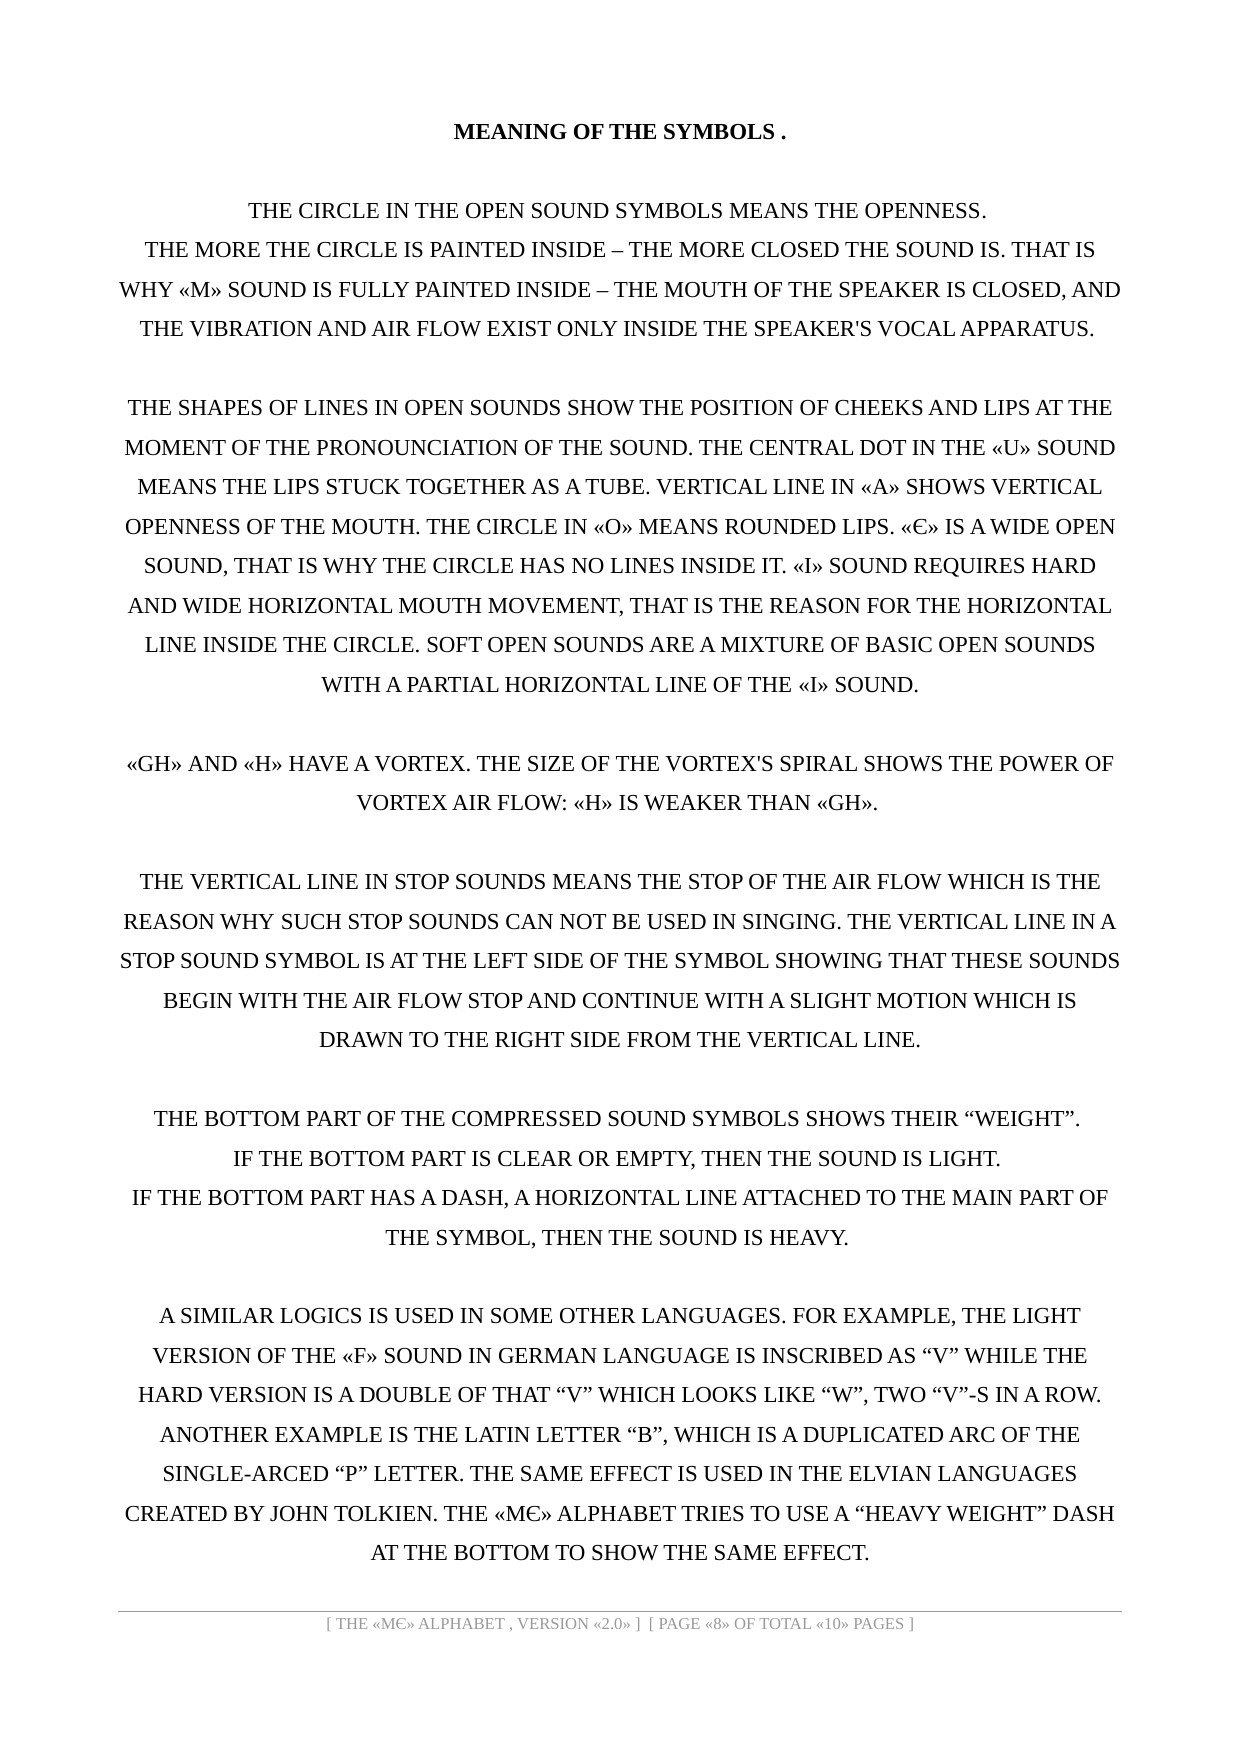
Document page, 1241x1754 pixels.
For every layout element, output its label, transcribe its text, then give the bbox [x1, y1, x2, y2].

text MEANING OF THE SYMBOLS . [118, 118, 1122, 144]
text IF THE BOTTOM PART HAS A DASH, A HORIZONTAL LINE ATTACHED TO THE MAIN PART OF THE SYMBOL, THEN THE SOUND IS HEAVY. [118, 1184, 1122, 1250]
text THE BOTTOM PART OF THE COMPRESSED SOUND SYMBOLS SHOWS THEIR “WEIGHT”. IF THE BOTTOM PART IS CLEAR OR EMPTY, THEN THE SOUND IS LIGHT. [118, 1105, 1122, 1171]
text THE SHAPES OF LINES IN OPEN SOUNDS SHOW THE POSITION OF CHEEKS AND LIPS AT THE MOMENT OF THE PRONOUNCIATION OF THE SOUND. THE CENTRAL DOT IN THE «U» SOUND MEANS THE LIPS STUCK TOGETHER AS A TUBE. VERTICAL LINE IN «A» SHOWS VERTICAL OPENNESS OF THE MOUTH. THE CIRCLE IN «O» MEANS ROUNDED LIPS. «Є» IS A WIDE OPEN SOUND, THAT IS WHY THE CIRCLE HAS NO LINES INSIDE IT. «I» SOUND REQUIRES HARD AND WIDE HORIZONTAL MOUTH MOVEMENT, THAT IS THE REASON FOR THE HORIZONTAL LINE INSIDE THE CIRCLE. SOFT OPEN SOUNDS ARE A MIXTURE OF BASIC OPEN SOUNDS WITH A PARTIAL HORIZONTAL LINE OF THE «I» SOUND. [118, 394, 1122, 697]
text THE CIRCLE IN THE OPEN SOUND SYMBOLS MEANS THE OPENNESS. THE MORE THE CIRCLE IS PAINTED INSIDE – THE MORE CLOSED THE SOUND IS. THAT IS WHY «M» SOUND IS FULLY PAINTED INSIDE – THE MOUTH OF THE SPEAKER IS CLOSED, AND THE VIBRATION AND AIR FLOW EXIST ONLY INSIDE THE SPEAKER'S VOCAL APPARATUS. [118, 197, 1122, 342]
text A SIMILAR LOGICS IS USED IN SOME OTHER LANGUAGES. FOR EXAMPLE, THE LIGHT VERSION OF THE «F» SOUND IN GERMAN LANGUAGE IS INSCRIBED AS “V” WHILE THE HARD VERSION IS A DOUBLE OF THAT “V” WHICH LOOKS LIKE “W”, TWO “V”-S IN A ROW. ANOTHER EXAMPLE IS THE LATIN LETTER “B”, WHICH IS A DUPLICATED ARC OF THE SINGLE-ARCED “P” LETTER. THE SAME EFFECT IS USED IN THE ELVIAN LANGUAGES CREATED BY JOHN TOLKIEN. THE «МЄ» ALPHABET TRIES TO USE A “HEAVY WEIGHT” DASH AT THE BOTTOM TO SHOW THE SAME EFFECT. [118, 1302, 1122, 1566]
text THE VERTICAL LINE IN STOP SOUNDS MEANS THE STOP OF THE AIR FLOW WHICH IS THE REASON WHY SUCH STOP SOUNDS CAN NOT BE USED IN SINGING. THE VERTICAL LINE IN A STOP SOUND SYMBOL IS AT THE LEFT SIDE OF THE SYMBOL SHOWING THAT THESE SOUNDS BEGIN WITH THE AIR FLOW STOP AND CONTINUE WITH A SLIGHT MOTION WHICH IS DRAWN TO THE RIGHT SIDE FROM THE VERTICAL LINE. [118, 868, 1122, 1052]
text «GH» AND «H» HAVE A VORTEX. THE SIZE OF THE VORTEX'S SPIRAL SHOWS THE POWER OF VORTEX AIR FLOW: «H» IS WEAKER THAN «GH». [118, 750, 1122, 816]
